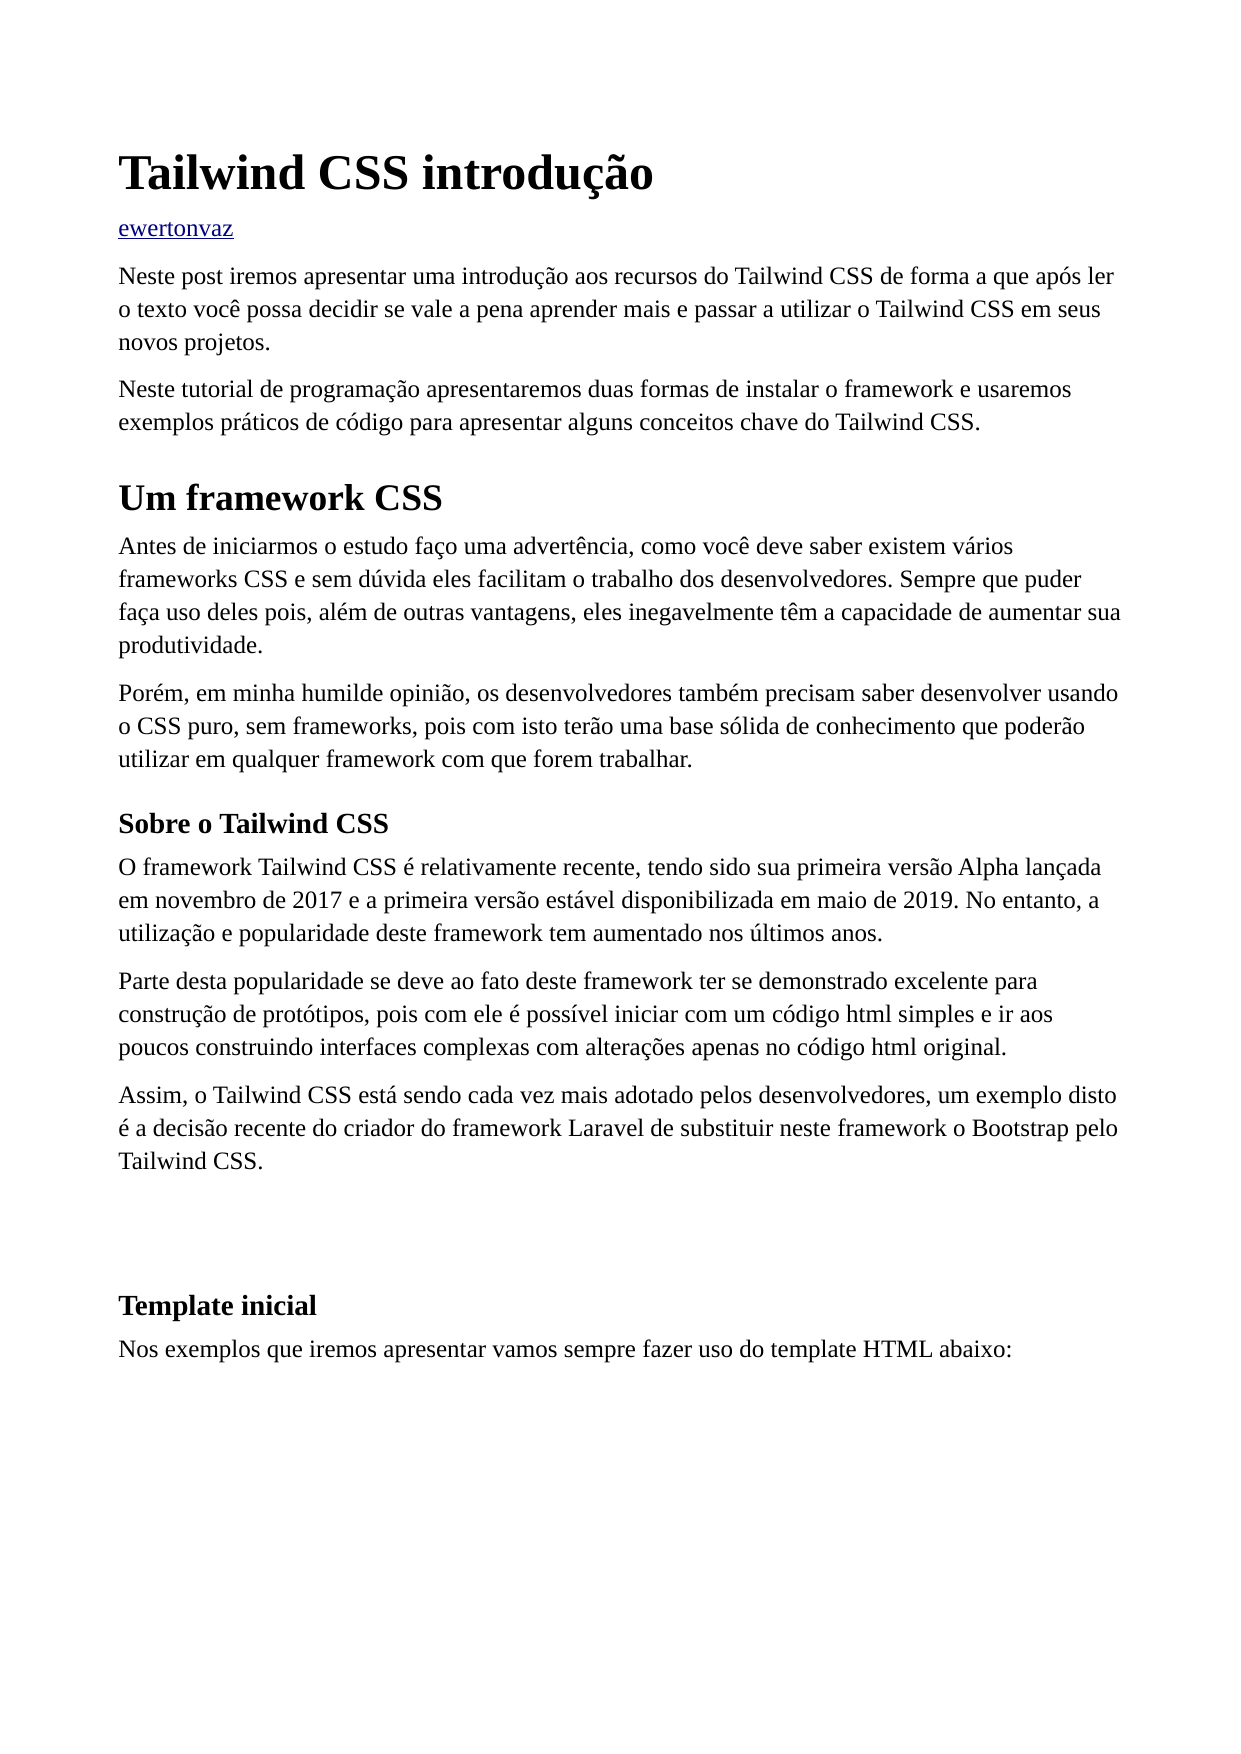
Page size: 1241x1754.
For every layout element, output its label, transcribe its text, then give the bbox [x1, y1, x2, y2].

text Assim, o Tailwind CSS está sendo cada vez mais adotado pelos desenvolvedores, um exemplo disto é a decisão recente do criador do framework Laravel de substituir neste framework o Bootstrap pelo Tailwind CSS. [118, 1080, 1122, 1174]
text Parte desta popularidade se deve ao fato deste framework ter se demonstrado excelente para construção de protótipos, pois com ele é possível iniciar com um código html simples e ir aos poucos construindo interfaces complexas com alterações apenas no código html original. [118, 966, 1122, 1061]
text Porém, em minha humilde opinião, os desenvolvedores também precisam saber desenvolver usando o CSS puro, sem frameworks, pois com isto terão uma base sólida de conhecimento que poderão utilizar em qualquer framework com que forem trabalhar. [118, 678, 1122, 773]
subtitle Template inicial [118, 1288, 1122, 1322]
text Neste tutorial de programação apresentaremos duas formas de instalar o framework e usaremos exemplos práticos de código para apresentar alguns conceitos chave do Tailwind CSS. [118, 374, 1122, 436]
text ewertonvaz [118, 213, 1122, 242]
text Antes de iniciarmos o estudo faço uma advertência, como você deve saber existem vários frameworks CSS e sem dúvida eles facilitam o trabalho dos desenvolvedores. Sempre que puder faça uso deles pois, além de outras vantagens, eles inegavelmente têm a capacidade de aumentar sua produtividade. [118, 531, 1122, 659]
text Neste post iremos apresentar uma introdução aos recursos do Tailwind CSS de forma a que após ler o texto você possa decidir se vale a pena aprender mais e passar a utilizar o Tailwind CSS em seus novos projetos. [118, 261, 1122, 356]
subtitle Um framework CSS [118, 476, 1122, 519]
subtitle Tailwind CSS introdução [118, 143, 1122, 201]
text O framework Tailwind CSS é relativamente recente, tendo sido sua primeira versão Alpha lançada em novembro de 2017 e a primeira versão estável disponibilizada em maio de 2019. No entanto, a utilização e popularidade deste framework tem aumentado nos últimos anos. [118, 852, 1122, 947]
subtitle Sobre o Tailwind CSS [118, 806, 1122, 840]
text Nos exemplos que iremos apresentar vamos sempre fazer uso do template HTML abaixo: [118, 1334, 1122, 1363]
